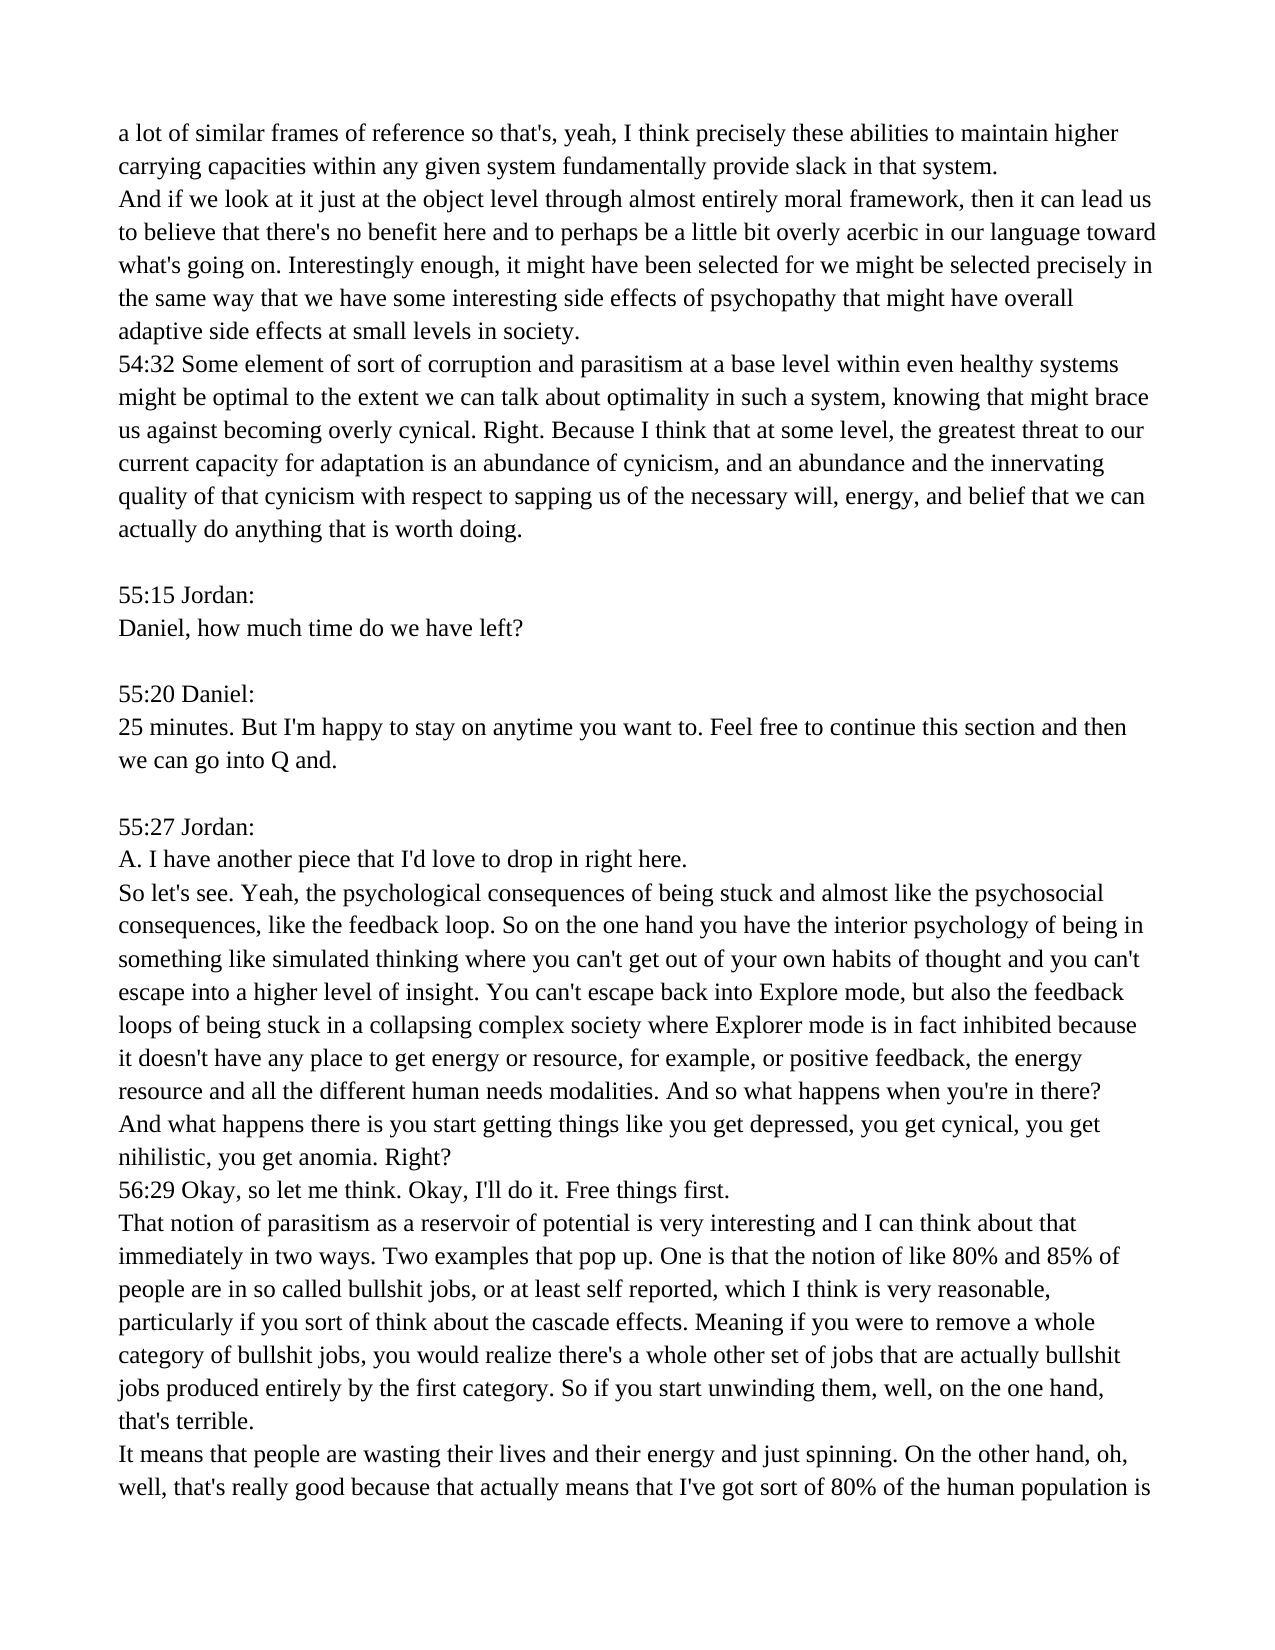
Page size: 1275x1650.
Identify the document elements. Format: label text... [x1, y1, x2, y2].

text And if we look at it just at the object level through almost entirely moral framework, then it can lead us to believe that there's no benefit here and to perhaps be a little bit overly acerbic in our language toward what's going on. Interestingly enough, it might have been selected for we might be selected precisely in the same way that we have some interesting side effects of psychopathy that might have overall adaptive side effects at small levels in society. [118, 184, 1157, 345]
text 54:32 Some element of sort of corruption and parasitism at a base level within even healthy systems might be optimal to the extent we can talk about optimality in such a system, knowing that might brace us against becoming overly cynical. Right. Because I think that at some level, the greatest threat to our current capacity for adaptation is an abundance of cynicism, and an abundance and the innervating quality of that cynicism with respect to sapping us of the necessary will, energy, and belief that we can actually do anything that is worth doing. [118, 349, 1157, 543]
text That notion of parasitism as a reservoir of potential is very interesting and I can think about that immediately in two ways. Two examples that pop up. One is that the notion of like 80% and 85% of people are in so called bullshit jobs, or at least self reported, which I think is very reasonable, particularly if you sort of think about the cascade effects. Meaning if you were to remove a whole category of bullshit jobs, you would realize there's a whole other set of jobs that are actually bullshit jobs produced entirely by the first category. So if you start unwinding them, well, on the one hand, that's terrible. [118, 1208, 1157, 1435]
text 55:15 Jordan: [118, 580, 1157, 609]
text 56:29 Okay, so let me think. Okay, I'll do it. Free things first. [118, 1175, 1157, 1203]
text 55:27 Jordan: [118, 812, 1157, 840]
text A. I have another piece that I'd love to drop in right here. [118, 844, 1157, 873]
text Daniel, how much time do we have left? [118, 613, 1157, 642]
text It means that people are wasting their lives and their energy and just spinning. On the other hand, oh, well, that's really good because that actually means that I've got sort of 80% of the human population is [118, 1439, 1157, 1501]
text And what happens there is you start getting things like you get depressed, you get cynical, you get nihilistic, you get anomia. Right? [118, 1109, 1157, 1171]
text a lot of similar frames of reference so that's, yeah, I think precisely these abilities to maintain higher carrying capacities within any given system fundamentally provide slack in that system. [118, 118, 1157, 180]
text 25 minutes. But I'm happy to stay on anytime you want to. Feel free to continue this section and then we can go into Q and. [118, 712, 1157, 774]
text So let's see. Yeah, the psychological consequences of being stuck and almost like the psychosocial consequences, like the feedback loop. So on the one hand you have the interior psychology of being in something like simulated thinking where you can't get out of your own habits of thought and you can't escape into a higher level of insight. You can't escape back into Explore mode, but also the feedback loops of being stuck in a collapsing complex society where Explorer mode is in fact inhibited because it doesn't have any place to get energy or resource, for example, or positive feedback, the energy resource and all the different human needs modalities. And so what happens when you're in there? [118, 878, 1157, 1104]
text 55:20 Daniel: [118, 679, 1157, 708]
